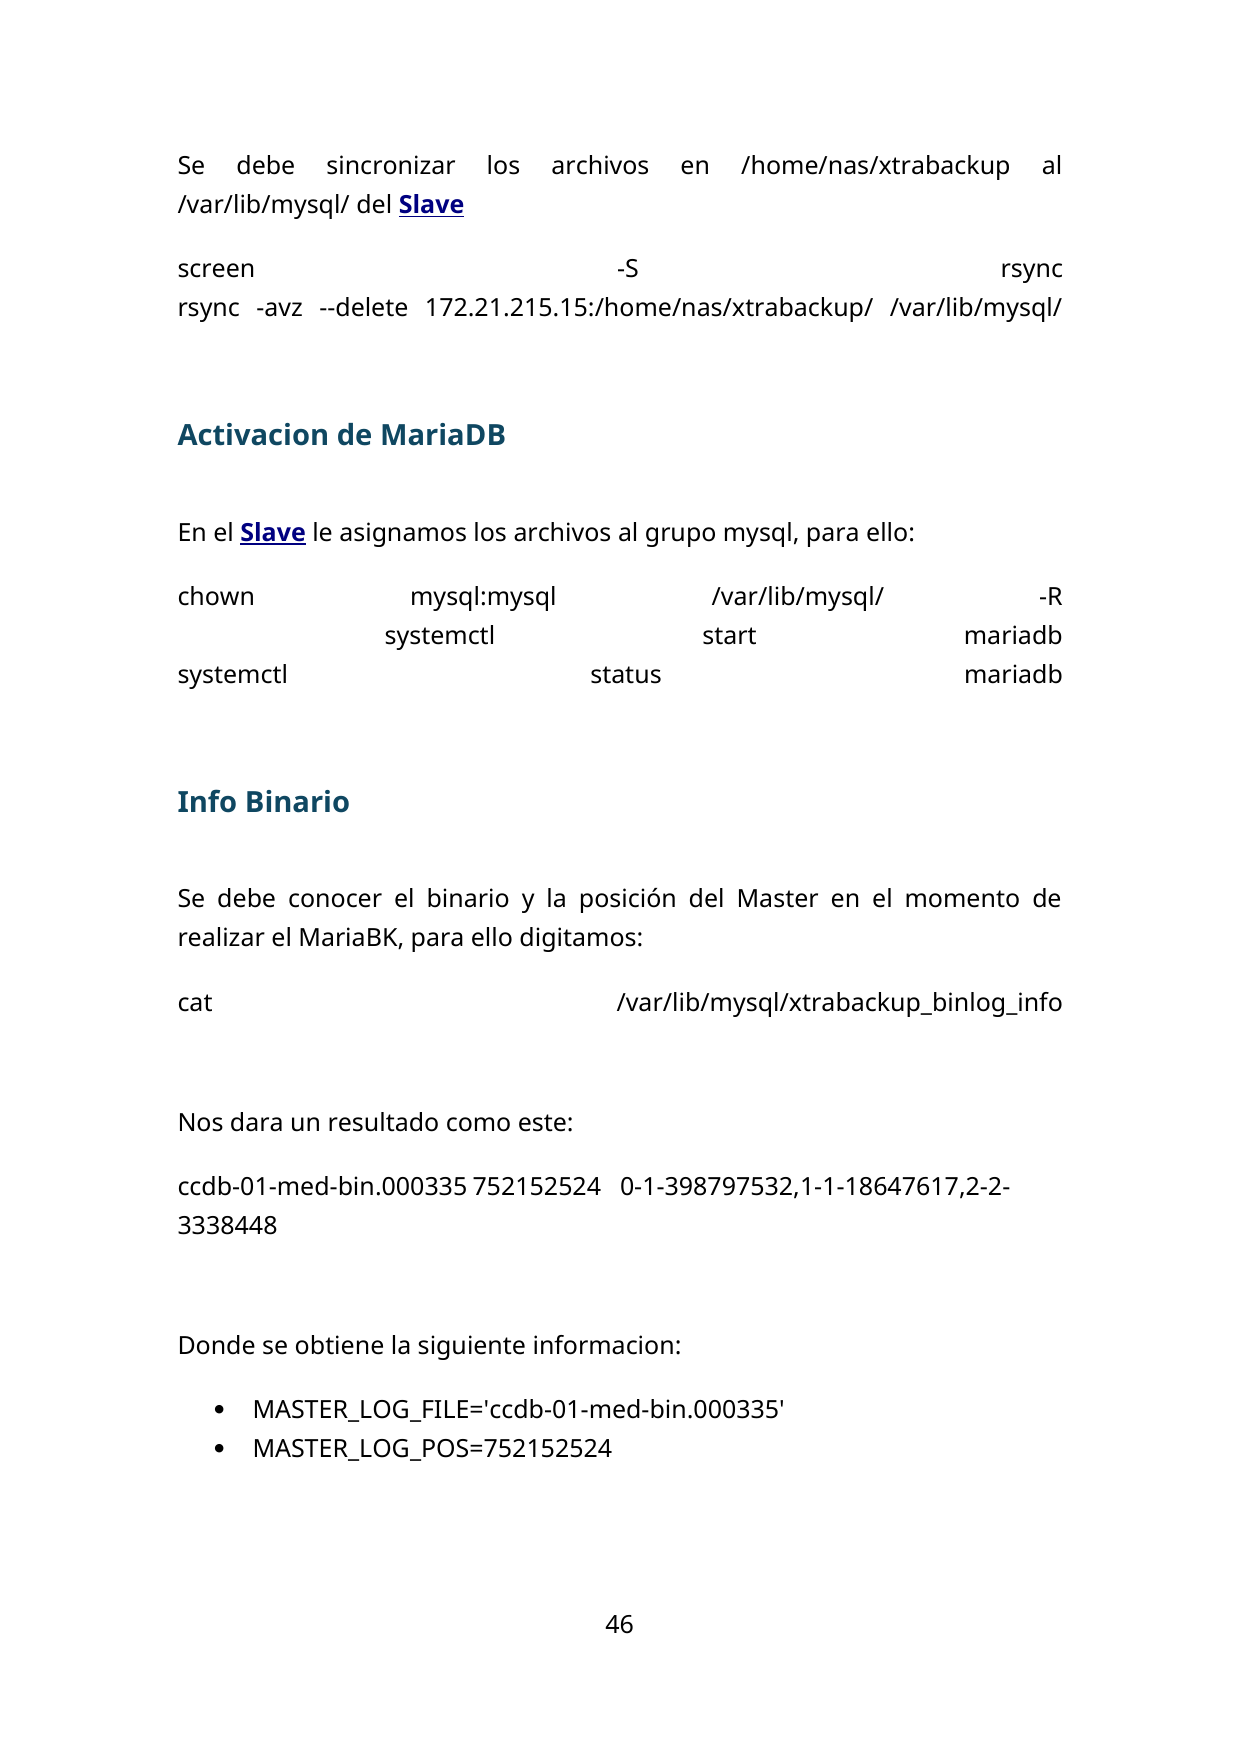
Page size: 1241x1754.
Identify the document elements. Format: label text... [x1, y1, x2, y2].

text Se debe conocer el binario y la posición del Master en el momento de realizar el MariaBK, para ello digitamos: [177, 881, 1063, 954]
list MASTER_LOG_FILE='ccdb-01-med-bin.000335' [215, 1392, 1063, 1426]
text Donde se obtiene la siguiente informacion: [177, 1328, 1063, 1362]
text En el Slave le asignamos los archivos al grupo mysql, para ello: [177, 514, 1063, 548]
text chown mysql:mysql /var/lib/mysql/ -R systemctl start mariadb systemctl status mariadb [177, 578, 1063, 730]
text cat /var/lib/mysql/xtrabackup_binlog_info [177, 984, 1063, 1057]
text Se debe sincronizar los archivos en /home/nas/xtrabackup al /var/lib/mysql/ del Slave [177, 148, 1063, 221]
text ccdb-01-med-bin.000335 752152524 0-1-398797532,1-1-18647617,2-2-3338448 [177, 1168, 1063, 1281]
subtitle Activacion de MariaDB [177, 414, 1063, 454]
text screen -S rsync rsync -avz --delete 172.21.215.15:/home/nas/xtrabackup/ /var/lib/mysql/ [177, 251, 1063, 363]
subtitle Info Binario [177, 781, 1063, 821]
text Nos dara un resultado como este: [177, 1104, 1063, 1138]
list MASTER_LOG_POS=752152524 [215, 1431, 1063, 1465]
